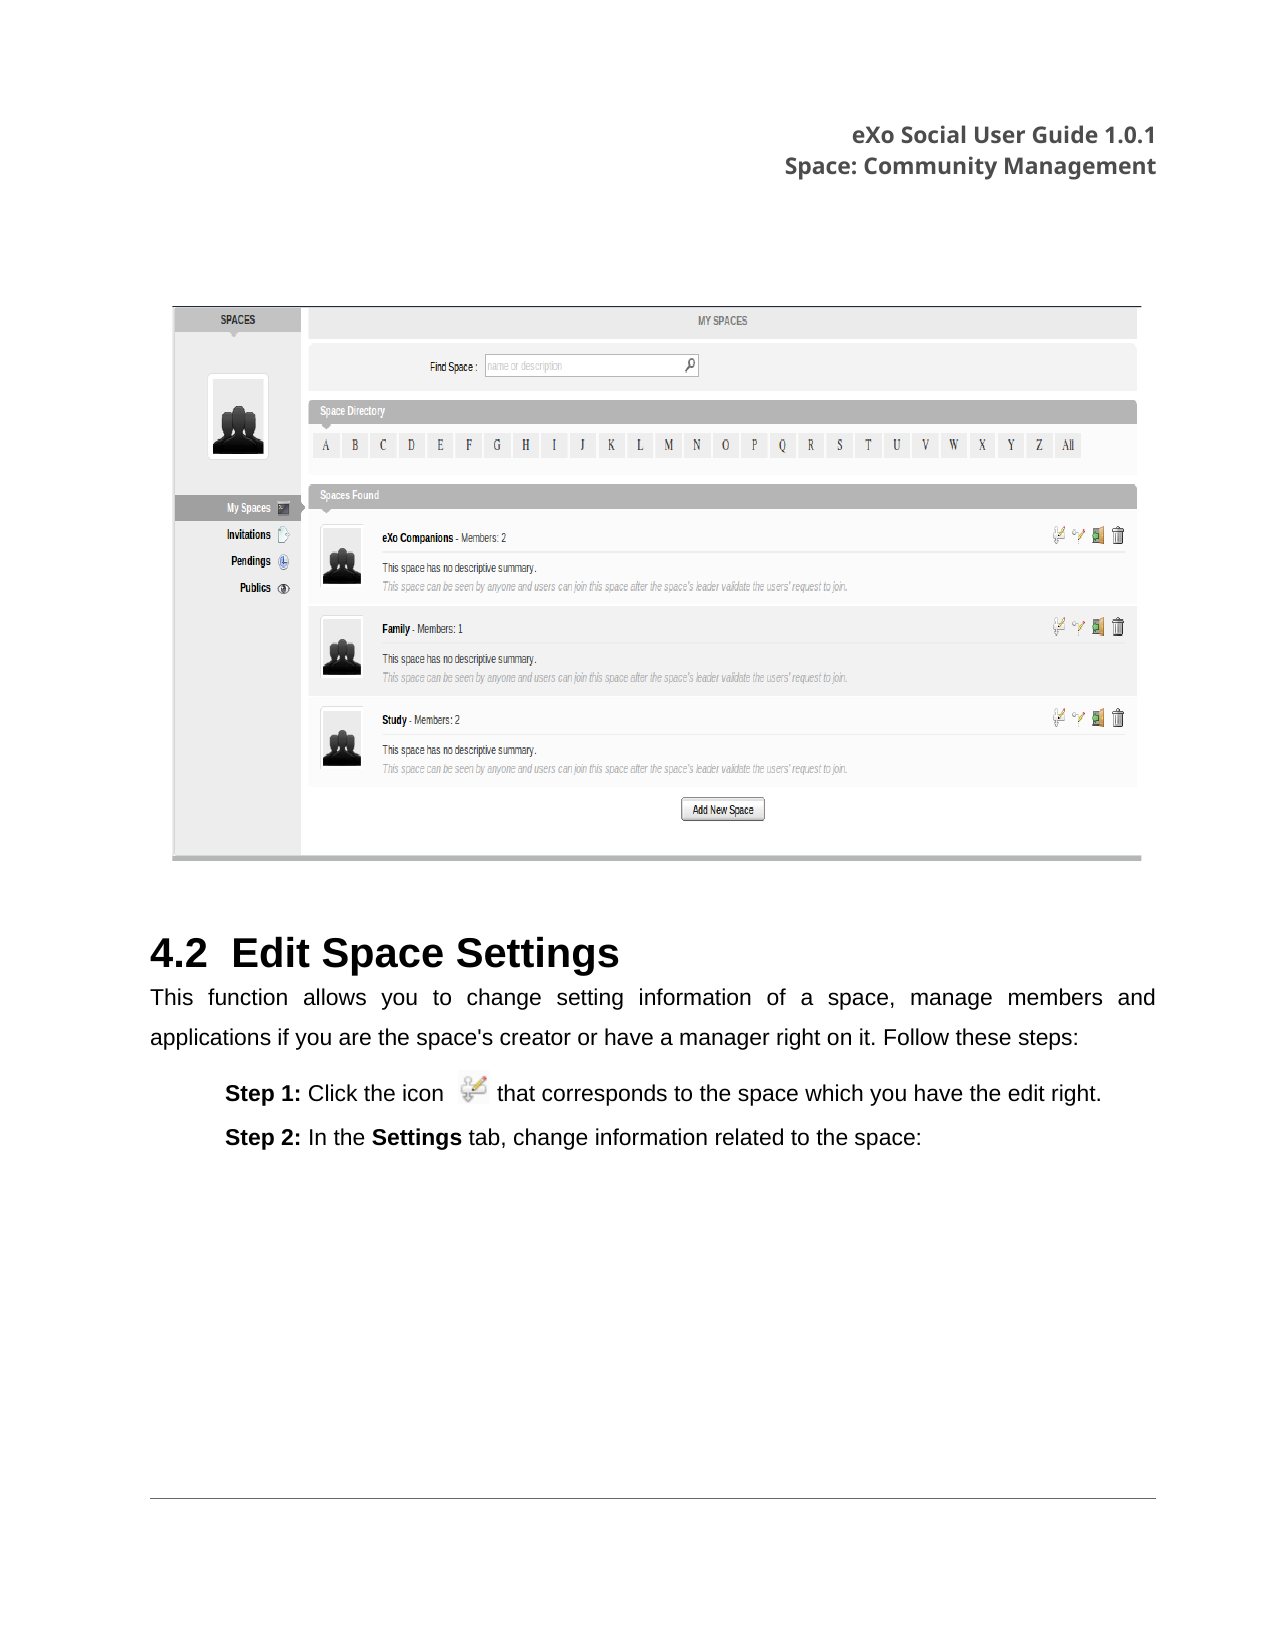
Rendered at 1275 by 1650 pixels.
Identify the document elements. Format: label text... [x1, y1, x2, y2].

text This function allows you to change setting information of a space, manage members and applications if you are the space's creator or have a manager right on it. Follow these steps: [150, 984, 1156, 1050]
subtitle Edit Space Settings [150, 929, 1156, 977]
picture [458, 1070, 490, 1104]
list Step 2: In the Settings tab, change information related to the space: [187, 1124, 1156, 1150]
list Step 1: Click the icon that corresponds to the space which you have the edit right. [187, 1063, 1156, 1111]
picture [172, 306, 1142, 861]
